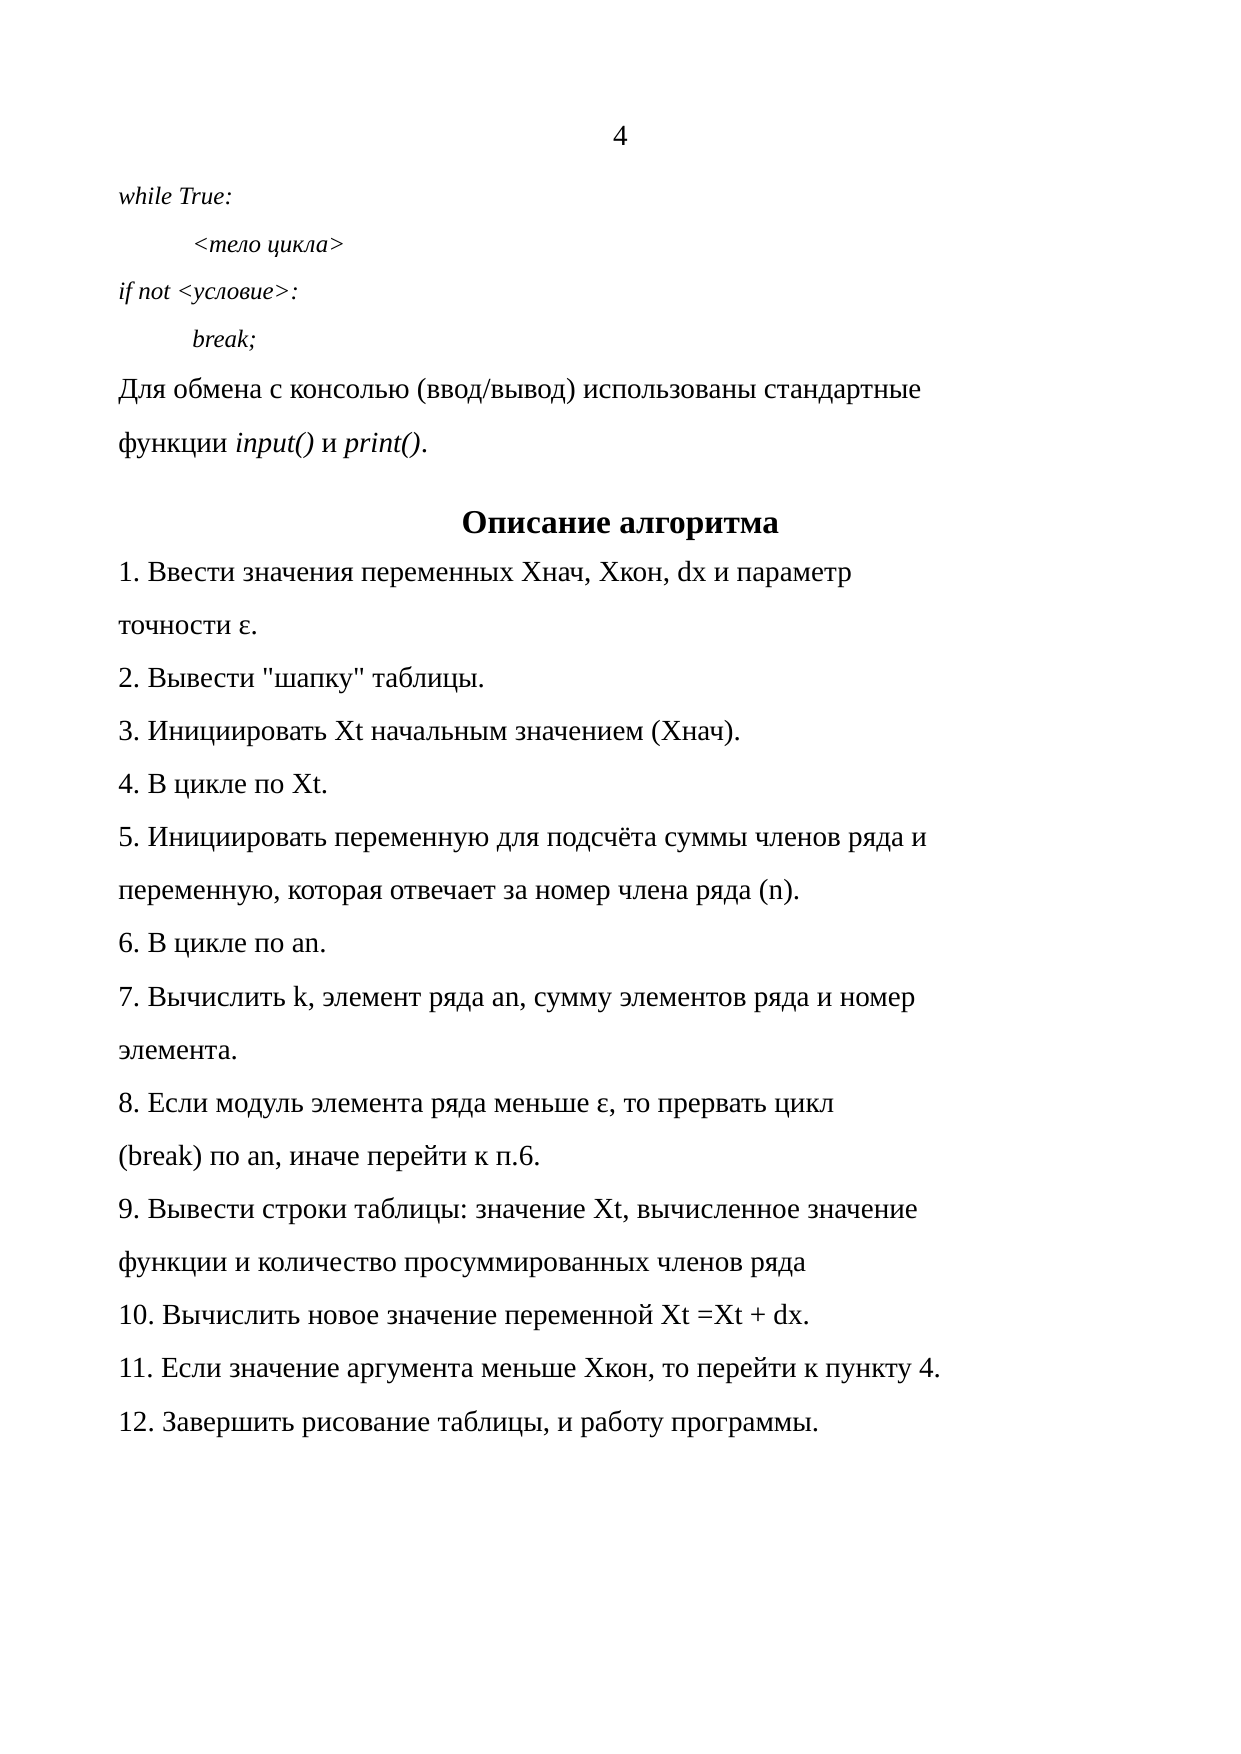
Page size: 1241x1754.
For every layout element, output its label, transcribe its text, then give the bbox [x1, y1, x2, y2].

text 4. В цикле по Xt. [118, 766, 1122, 800]
text точности ε. [118, 607, 1122, 640]
text Для обмена с консолью (ввод/вывод) использованы стандартные [118, 372, 1122, 405]
text 3. Инициировать Xt начальным значением (Xнач). [118, 713, 1122, 747]
text переменную, которая отвечает за номер члена ряда (n). [118, 872, 1122, 906]
text <тело цикла> [118, 229, 1122, 257]
text 10. Вычислить новое значение переменной Xt =Xt + dx. [118, 1297, 1122, 1331]
text 6. В цикле по an. [118, 926, 1122, 959]
text функции и количество просуммированных членов ряда [118, 1244, 1122, 1278]
text while True: [118, 181, 1122, 210]
text 2. Вывести "шапку" таблицы. [118, 660, 1122, 693]
text 8. Если модуль элемента ряда меньше ε, то прервать цикл [118, 1085, 1122, 1118]
text 1. Ввести значения переменных Xнач, Xкон, dx и параметр [118, 554, 1122, 587]
subtitle Описание алгоритма [118, 503, 1122, 541]
text элемента. [118, 1032, 1122, 1065]
text функции input() и print(). [118, 425, 1122, 458]
text break; [118, 324, 1122, 353]
text 12. Завершить рисование таблицы, и работу программы. [118, 1404, 1122, 1437]
text 7. Вычислить k, элемент ряда an, сумму элементов ряда и номер [118, 979, 1122, 1012]
text 11. Если значение аргумента меньше Xкон, то перейти к пункту 4. [118, 1351, 1122, 1384]
text 9. Вывести строки таблицы: значение Xt, вычисленное значение [118, 1191, 1122, 1225]
text (break) по an, иначе перейти к п.6. [118, 1138, 1122, 1172]
text 5. Инициировать переменную для подсчёта суммы членов ряда и [118, 819, 1122, 853]
text if not <условие>: [118, 276, 1122, 305]
